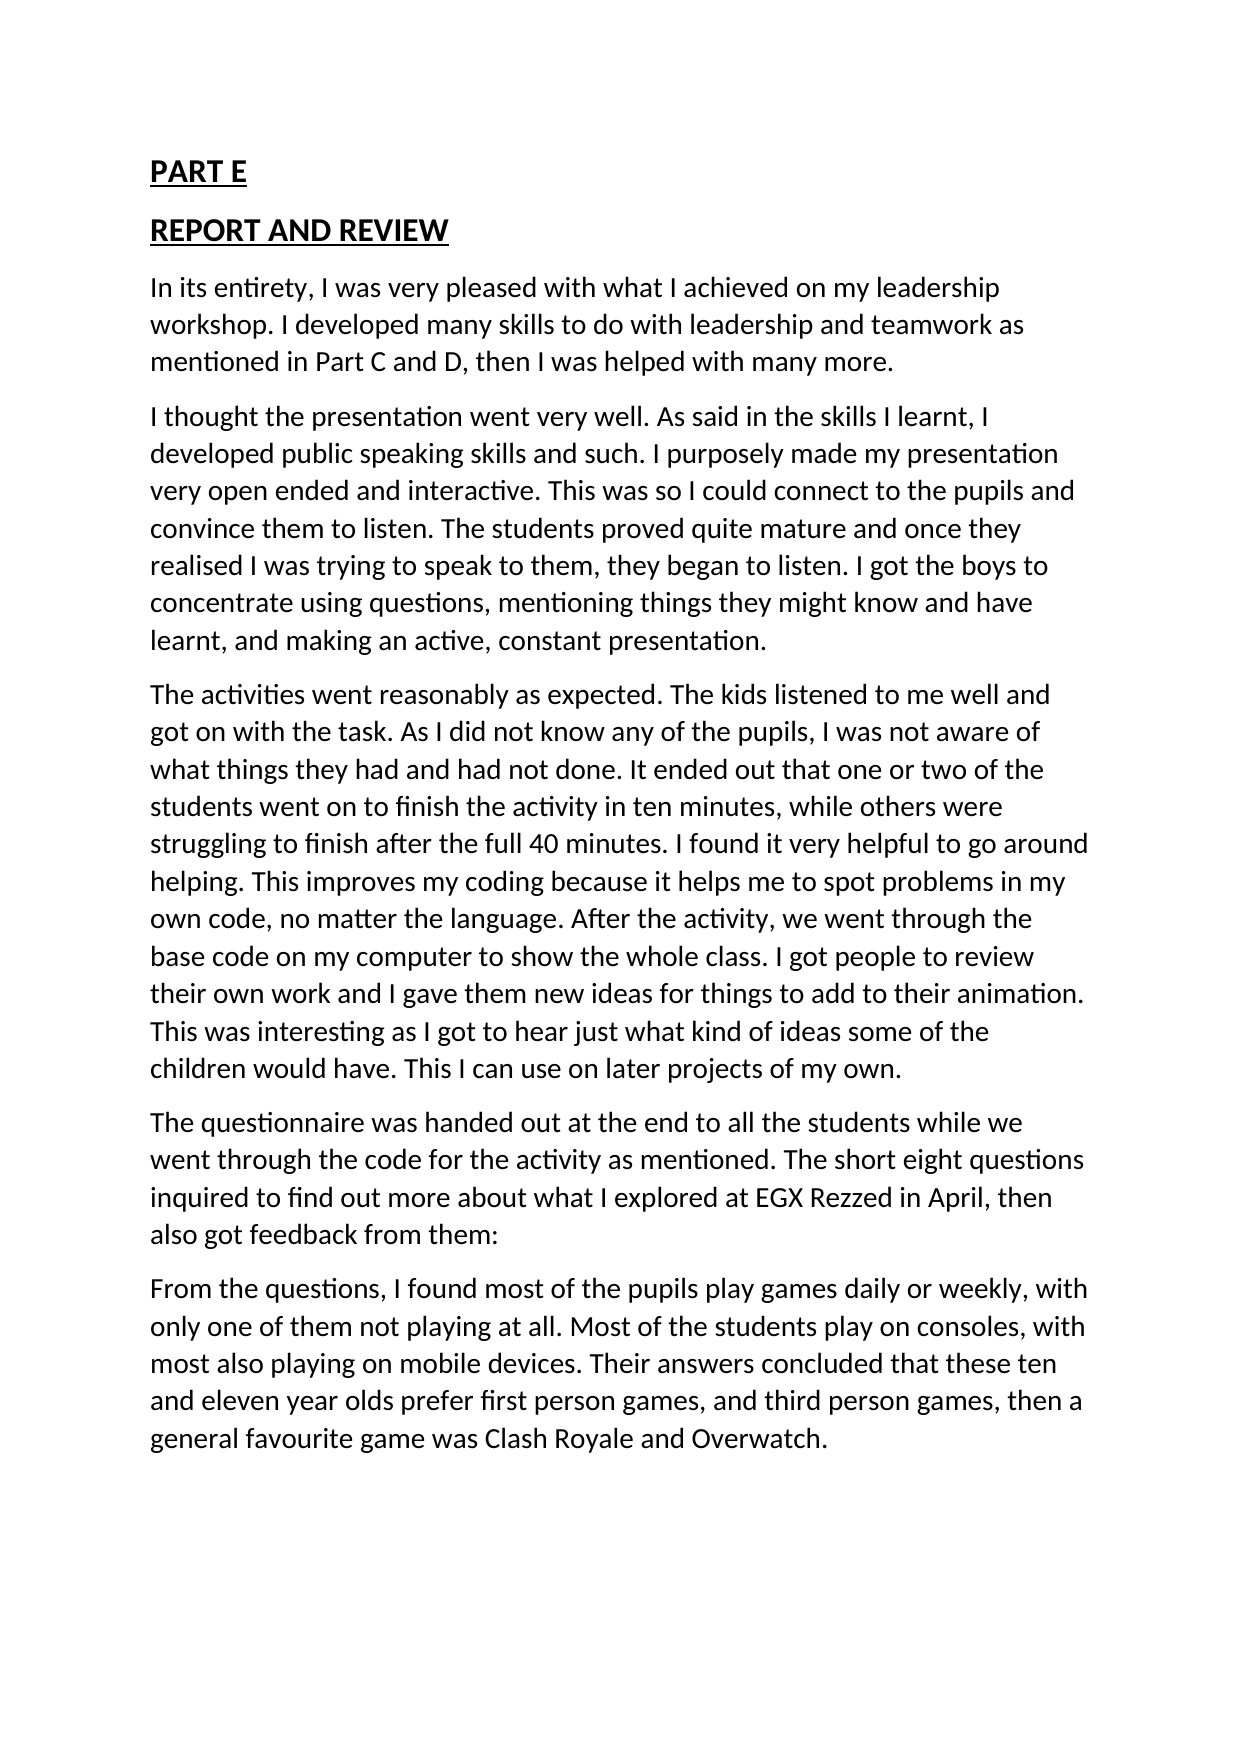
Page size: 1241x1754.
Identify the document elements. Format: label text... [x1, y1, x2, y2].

text In its entirety, I was very pleased with what I achieved on my leadership workshop. I developed many skills to do with leadership and teamwork as mentioned in Part C and D, then I was helped with many more. [150, 269, 1090, 379]
text I thought the presentation went very well. As said in the skills I learnt, I developed public speaking skills and such. I purposely made my presentation very open ended and interactive. This was so I could connect to the pupils and convince them to listen. The students proved quite mature and once they realised I was trying to speak to them, they began to listen. I got the boys to concentrate using questions, mentioning things they might know and have learnt, and making an active, constant presentation. [150, 398, 1090, 658]
text From the questions, I found most of the pupils play games daily or weekly, with only one of them not playing at all. Most of the students play on consoles, with most also playing on mobile devices. Their answers concluded that these ten and eleven year olds prefer first person games, and third person games, then a general favourite game was Clash Royale and Overwatch. [150, 1270, 1090, 1456]
text REPORT AND REVIEW [150, 209, 1090, 250]
text The questionnaire was handed out at the end to all the students while we went through the code for the activity as mentioned. The short eight questions inquired to find out more about what I explored at EGX Rezzed in April, then also got feedback from them: [150, 1104, 1090, 1252]
text The activities went reasonably as expected. The kids listened to me well and got on with the task. As I did not know any of the pupils, I was not aware of what things they had and had not done. It ended out that one or two of the students went on to finish the activity in ten minutes, while others were struggling to finish after the full 40 minutes. I found it very helpful to go around helping. This improves my coding because it helps me to spot problems in my own code, no matter the language. After the activity, we went through the base code on my computer to show the whole class. I got people to review their own work and I gave them new ideas for things to add to their animation. This was interesting as I got to hear just what kind of ideas some of the children would have. This I can use on later projects of my own. [150, 676, 1090, 1086]
text PART E [150, 150, 1090, 191]
